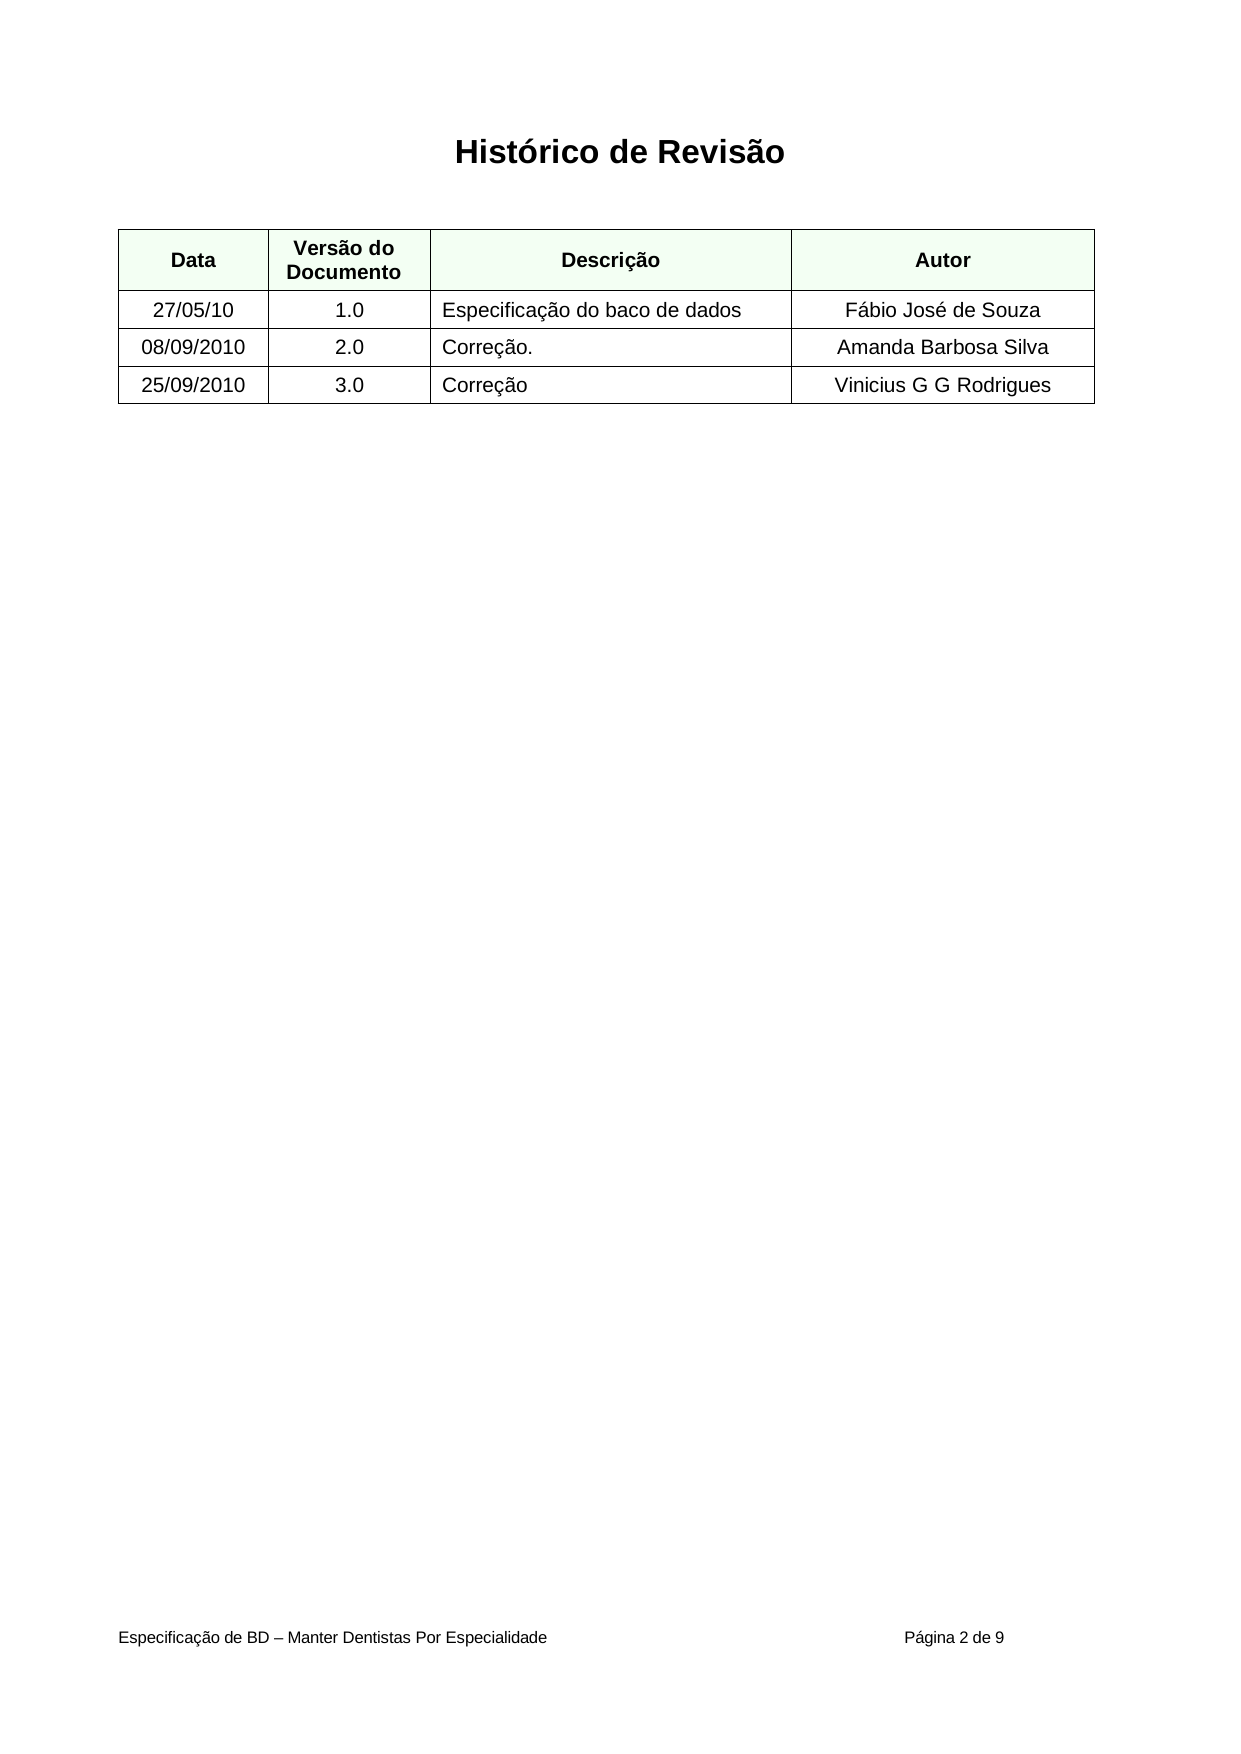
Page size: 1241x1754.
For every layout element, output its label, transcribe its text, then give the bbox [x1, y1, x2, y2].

table_cell Correção. [431, 329, 791, 366]
table_header Descrição [431, 230, 791, 290]
table_cell 1.0 [269, 291, 430, 328]
table_cell Correção [431, 367, 791, 403]
table_header Versão do Documento [269, 230, 430, 290]
table_header Data [119, 230, 268, 290]
table_cell Amanda Barbosa Silva [792, 329, 1094, 366]
table_cell 27/05/10 [119, 291, 268, 328]
text Histórico de Revisão [118, 132, 1122, 171]
table_cell 2.0 [269, 329, 430, 366]
table_cell Vinicius G G Rodrigues [792, 367, 1094, 403]
table_cell 3.0 [269, 367, 430, 403]
table_cell Fábio José de Souza [792, 291, 1094, 328]
table_cell Especificação do baco de dados [431, 291, 791, 328]
table_cell 08/09/2010 [119, 329, 268, 366]
table_header Autor [792, 230, 1094, 290]
table_cell 25/09/2010 [119, 367, 268, 403]
